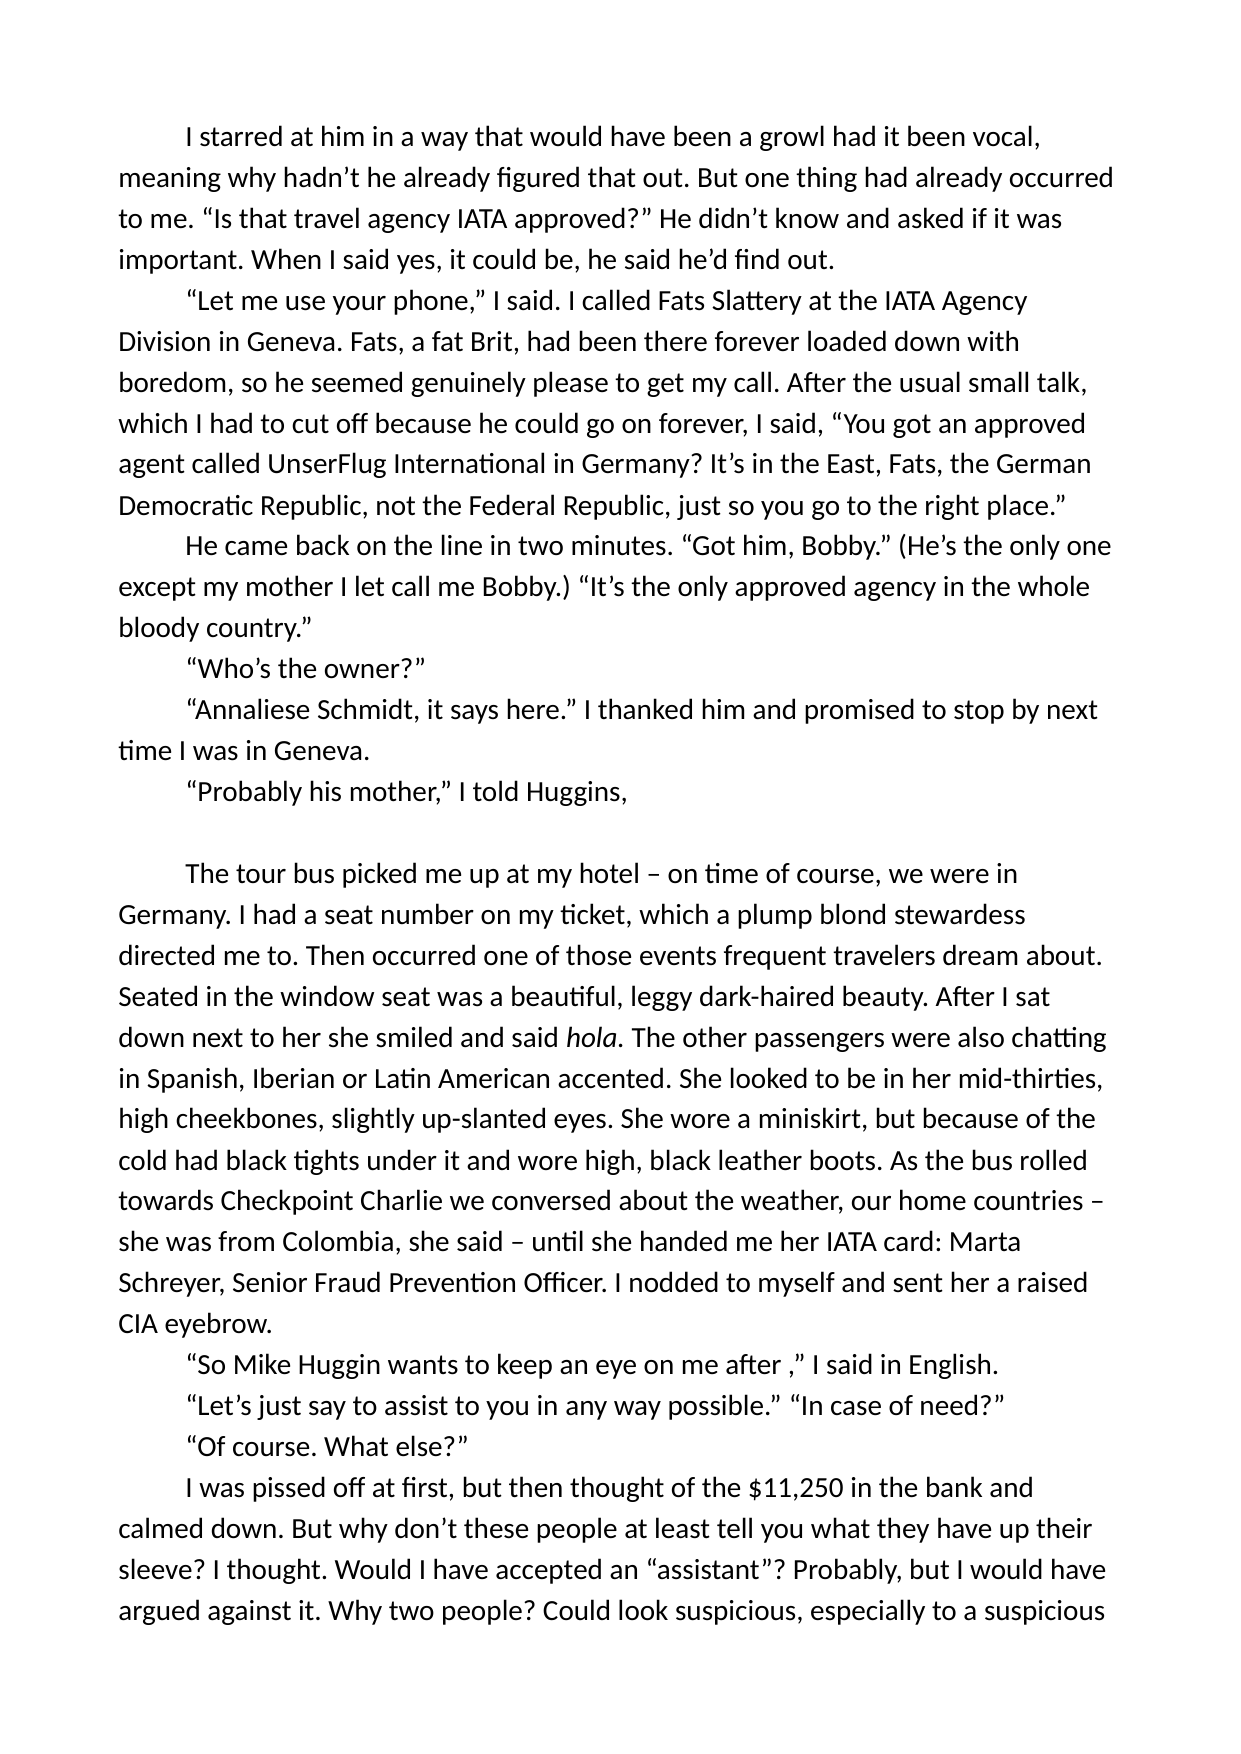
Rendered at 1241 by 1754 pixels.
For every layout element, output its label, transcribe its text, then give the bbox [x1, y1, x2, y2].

text “Probably his mother,” I told Huggins, [118, 773, 1122, 809]
text “Who’s the owner?” [118, 650, 1122, 686]
text “Let’s just say to assist to you in any way possible.” “In case of need?” [118, 1387, 1122, 1423]
text “Annaliese Schmidt, it says here.” I thanked him and promised to stop by next time I was in Geneva. [118, 691, 1122, 768]
text He came back on the line in two minutes. “Got him, Bobby.” (He’s the only one except my mother I let call me Bobby.) “It’s the only approved agency in the whole bloody country.” [118, 527, 1122, 645]
text “So Mike Huggin wants to keep an eye on me after ,” I said in English. [118, 1346, 1122, 1382]
text The tour bus picked me up at my hotel – on time of course, we were in Germany. I had a seat number on my ticket, which a plump blond stewardess directed me to. Then occurred one of those events frequent travelers dream about. Seated in the window seat was a beautiful, leggy dark-haired beauty. After I sat down next to her she smiled and said hola. The other passengers were also chatting in Spanish, Iberian or Latin American accented. She looked to be in her mid-thirties, high cheekbones, slightly up-slanted eyes. She wore a miniskirt, but because of the cold had black tights under it and wore high, black leather boots. As the bus rolled towards Checkpoint Charlie we conversed about the weather, our home countries – she was from Colombia, she said – until she handed me her IATA card: Marta Schreyer, Senior Fraud Prevention Officer. I nodded to myself and sent her a raised CIA eyebrow. [118, 855, 1122, 1341]
text I starred at him in a way that would have been a growl had it been vocal, meaning why hadn’t he already figured that out. But one thing had already occurred to me. “Is that travel agency IATA approved?” He didn’t know and asked if it was important. When I said yes, it could be, he said he’d find out. [118, 118, 1122, 277]
text “Of course. What else?” [118, 1428, 1122, 1464]
text “Let me use your phone,” I said. I called Fats Slattery at the IATA Agency Division in Geneva. Fats, a fat Brit, had been there forever loaded down with boredom, so he seemed genuinely please to get my call. After the usual small talk, which I had to cut off because he could go on forever, I said, “You got an approved agent called UnserFlug International in Germany? It’s in the East, Fats, the German Democratic Republic, not the Federal Republic, just so you go to the right place.” [118, 282, 1122, 522]
text I was pissed off at first, but then thought of the $11,250 in the bank and calmed down. But why don’t these people at least tell you what they have up their sleeve? I thought. Would I have accepted an “assistant”? Probably, but I would have argued against it. Why two people? Could look suspicious, especially to a suspicious [118, 1469, 1122, 1627]
